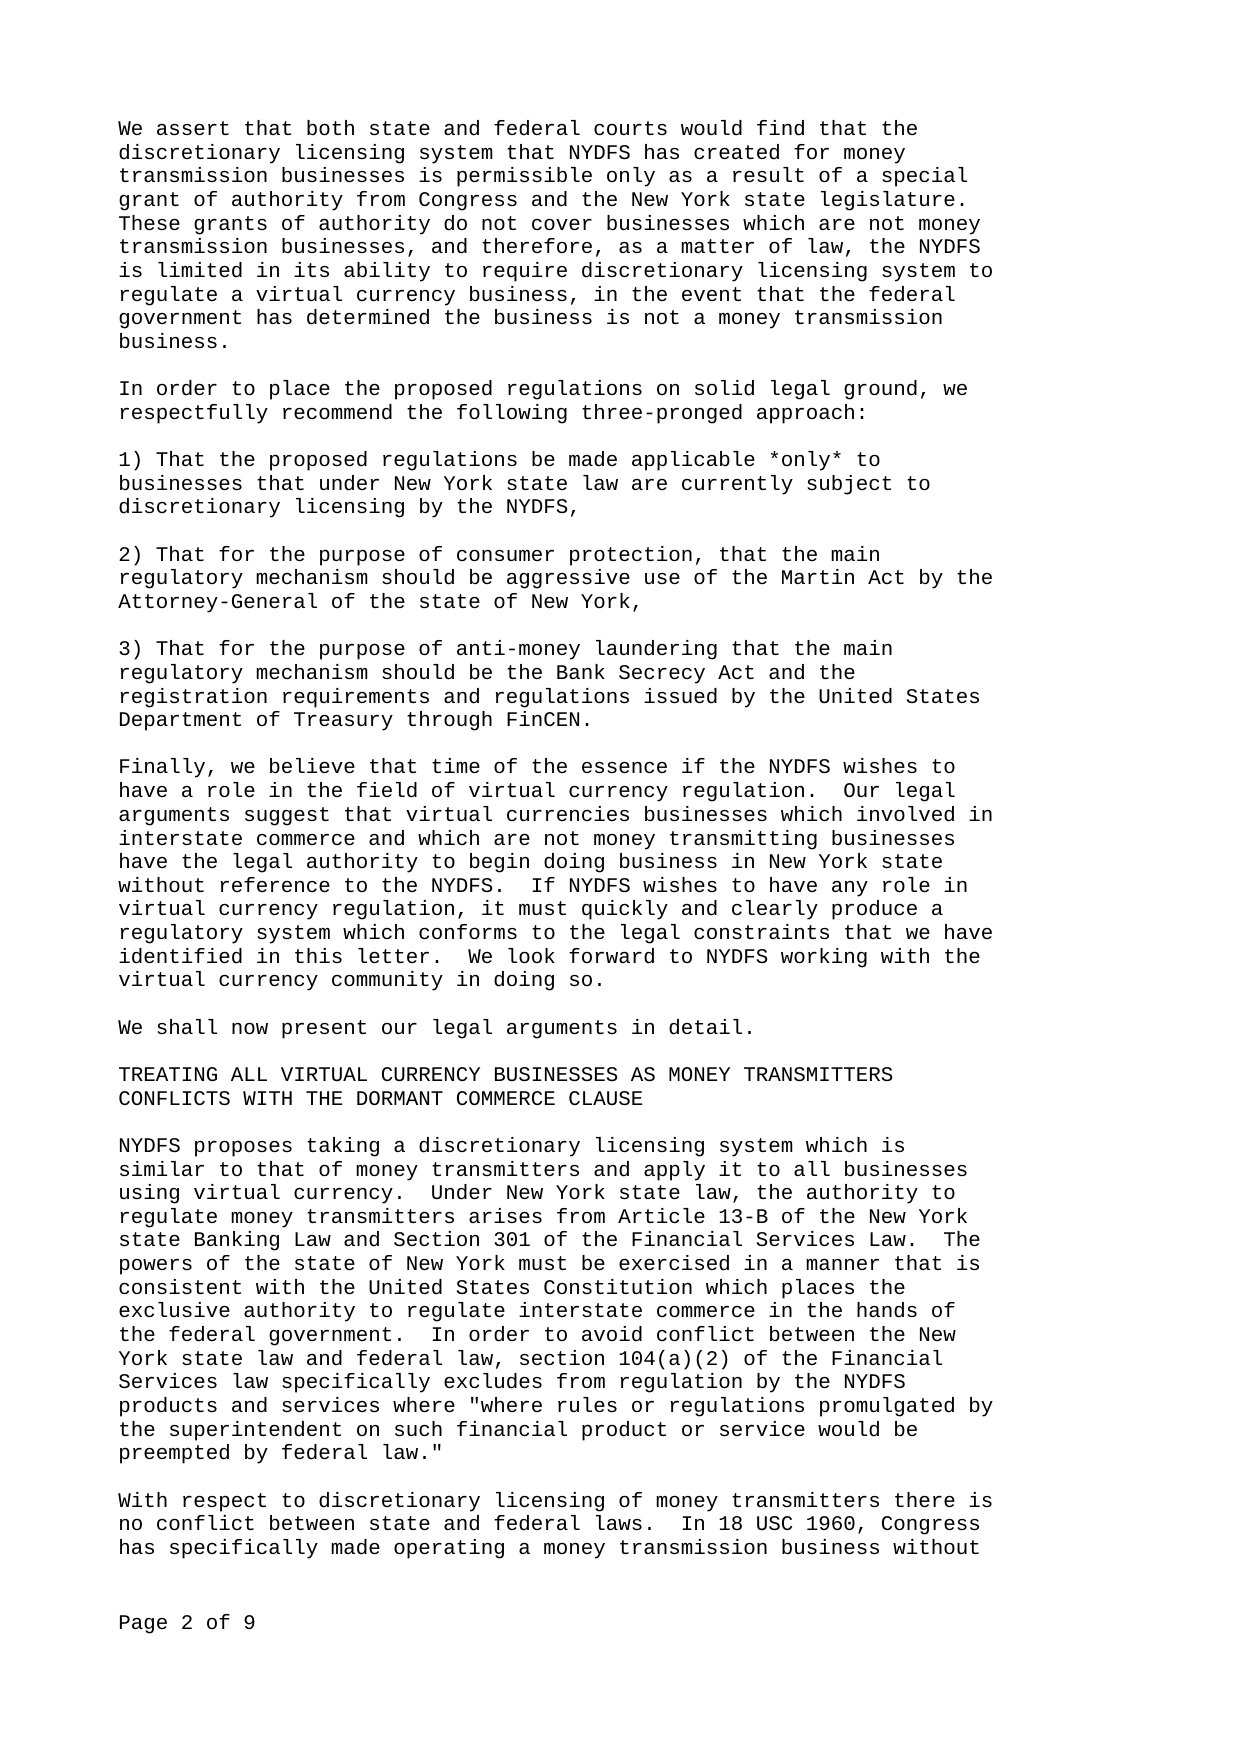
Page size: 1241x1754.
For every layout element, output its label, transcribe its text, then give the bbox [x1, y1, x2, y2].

text 3) That for the purpose of anti-money laundering that the main [118, 638, 1122, 662]
text regulatory mechanism should be aggressive use of the Martin Act by the [118, 567, 1122, 591]
text regulatory system which conforms to the legal constraints that we have [118, 922, 1122, 946]
text interstate commerce and which are not money transmitting businesses [118, 827, 1122, 851]
text CONFLICTS WITH THE DORMANT COMMERCE CLAUSE [118, 1088, 1122, 1111]
text In order to place the proposed regulations on solid legal ground, we [118, 378, 1122, 402]
text regulate a virtual currency business, in the event that the federal [118, 284, 1122, 307]
text 1) That the proposed regulations be made applicable *only* to [118, 449, 1122, 473]
text is limited in its ability to require discretionary licensing system to [118, 260, 1122, 284]
text powers of the state of New York must be exercised in a manner that is [118, 1253, 1122, 1277]
text regulatory mechanism should be the Bank Secrecy Act and the [118, 662, 1122, 686]
text using virtual currency. Under New York state law, the authority to [118, 1182, 1122, 1206]
text without reference to the NYDFS. If NYDFS wishes to have any role in [118, 875, 1122, 898]
text consistent with the United States Constitution which places the [118, 1277, 1122, 1300]
text Finally, we believe that time of the essence if the NYDFS wishes to [118, 757, 1122, 780]
text products and services where "where rules or regulations promulgated by [118, 1395, 1122, 1419]
text exclusive authority to regulate interstate commerce in the hands of [118, 1300, 1122, 1324]
text have a role in the field of virtual currency regulation. Our legal [118, 780, 1122, 804]
text discretionary licensing system that NYDFS has created for money [118, 142, 1122, 165]
text We assert that both state and federal courts would find that the [118, 118, 1122, 142]
text TREATING ALL VIRTUAL CURRENCY BUSINESSES AS MONEY TRANSMITTERS [118, 1064, 1122, 1088]
text transmission businesses, and therefore, as a matter of law, the NYDFS [118, 236, 1122, 260]
text the federal government. In order to avoid conflict between the New [118, 1324, 1122, 1348]
text discretionary licensing by the NYDFS, [118, 496, 1122, 520]
text These grants of authority do not cover businesses which are not money [118, 213, 1122, 236]
text We shall now present our legal arguments in detail. [118, 1017, 1122, 1040]
text grant of authority from Congress and the New York state legislature. [118, 189, 1122, 213]
text government has determined the business is not a money transmission [118, 307, 1122, 331]
text no conflict between state and federal laws. In 18 USC 1960, Congress [118, 1513, 1122, 1537]
text transmission businesses is permissible only as a result of a special [118, 165, 1122, 189]
text With respect to discretionary licensing of money transmitters there is [118, 1489, 1122, 1513]
text similar to that of money transmitters and apply it to all businesses [118, 1158, 1122, 1182]
text Attorney-General of the state of New York, [118, 591, 1122, 615]
text identified in this letter. We look forward to NYDFS working with the [118, 946, 1122, 969]
text York state law and federal law, section 104(a)(2) of the Financial [118, 1348, 1122, 1371]
text regulate money transmitters arises from Article 13-B of the New York [118, 1206, 1122, 1229]
text the superintendent on such financial product or service would be [118, 1419, 1122, 1442]
text businesses that under New York state law are currently subject to [118, 473, 1122, 496]
text 2) That for the purpose of consumer protection, that the main [118, 544, 1122, 567]
text arguments suggest that virtual currencies businesses which involved in [118, 804, 1122, 827]
text virtual currency regulation, it must quickly and clearly produce a [118, 898, 1122, 922]
text business. [118, 331, 1122, 354]
text virtual currency community in doing so. [118, 969, 1122, 993]
text registration requirements and regulations issued by the United States [118, 686, 1122, 709]
text has specifically made operating a money transmission business without [118, 1537, 1122, 1561]
text preempted by federal law." [118, 1442, 1122, 1466]
text have the legal authority to begin doing business in New York state [118, 851, 1122, 875]
text Services law specifically excludes from regulation by the NYDFS [118, 1371, 1122, 1395]
text Department of Treasury through FinCEN. [118, 709, 1122, 733]
text respectfully recommend the following three-pronged approach: [118, 402, 1122, 426]
text NYDFS proposes taking a discretionary licensing system which is [118, 1135, 1122, 1158]
text state Banking Law and Section 301 of the Financial Services Law. The [118, 1229, 1122, 1253]
